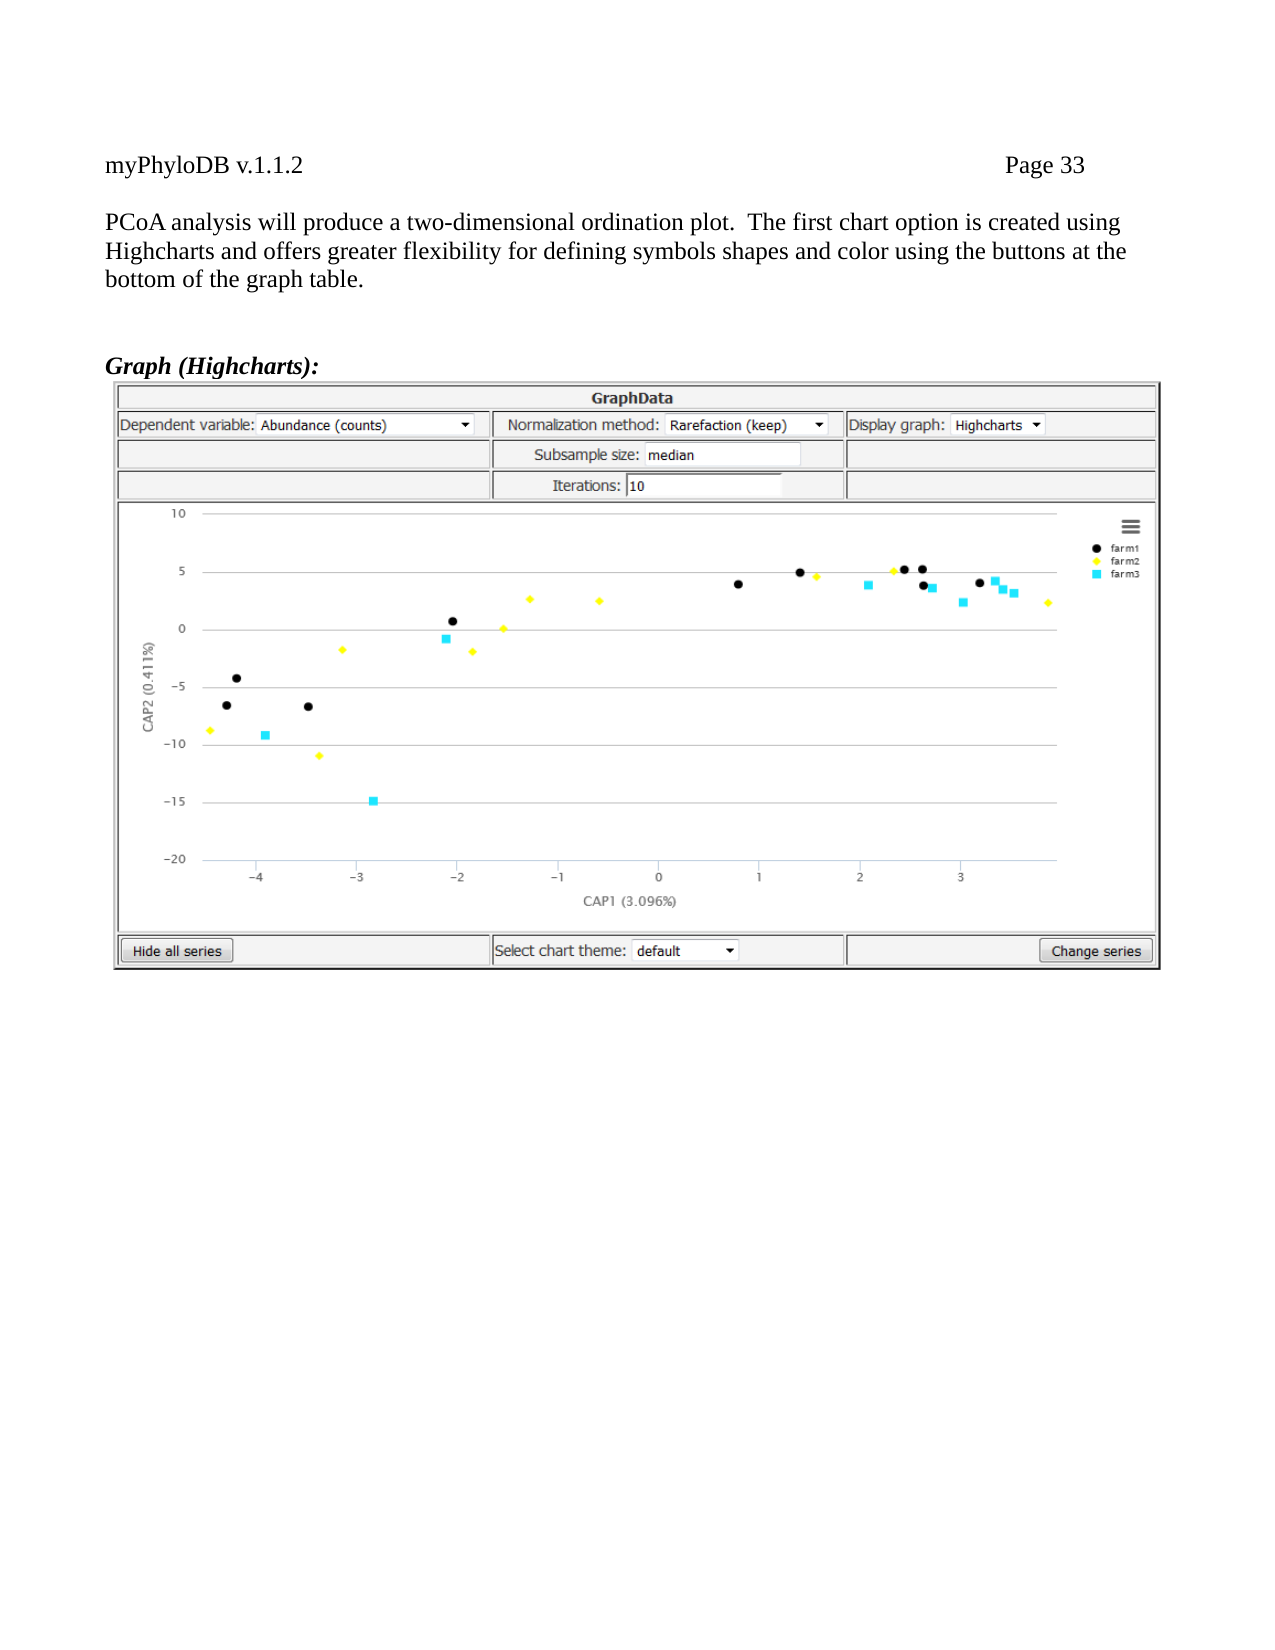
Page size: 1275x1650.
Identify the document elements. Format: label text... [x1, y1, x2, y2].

picture [111, 379, 1164, 971]
text Graph (Highcharts): [105, 351, 1170, 379]
text PCoA analysis will produce a two-dimensional ordination plot. The first chart option is created using Highcharts and offers greater flexibility for defining symbols shapes and color using the buttons at the bottom of the graph table. [105, 207, 1170, 293]
